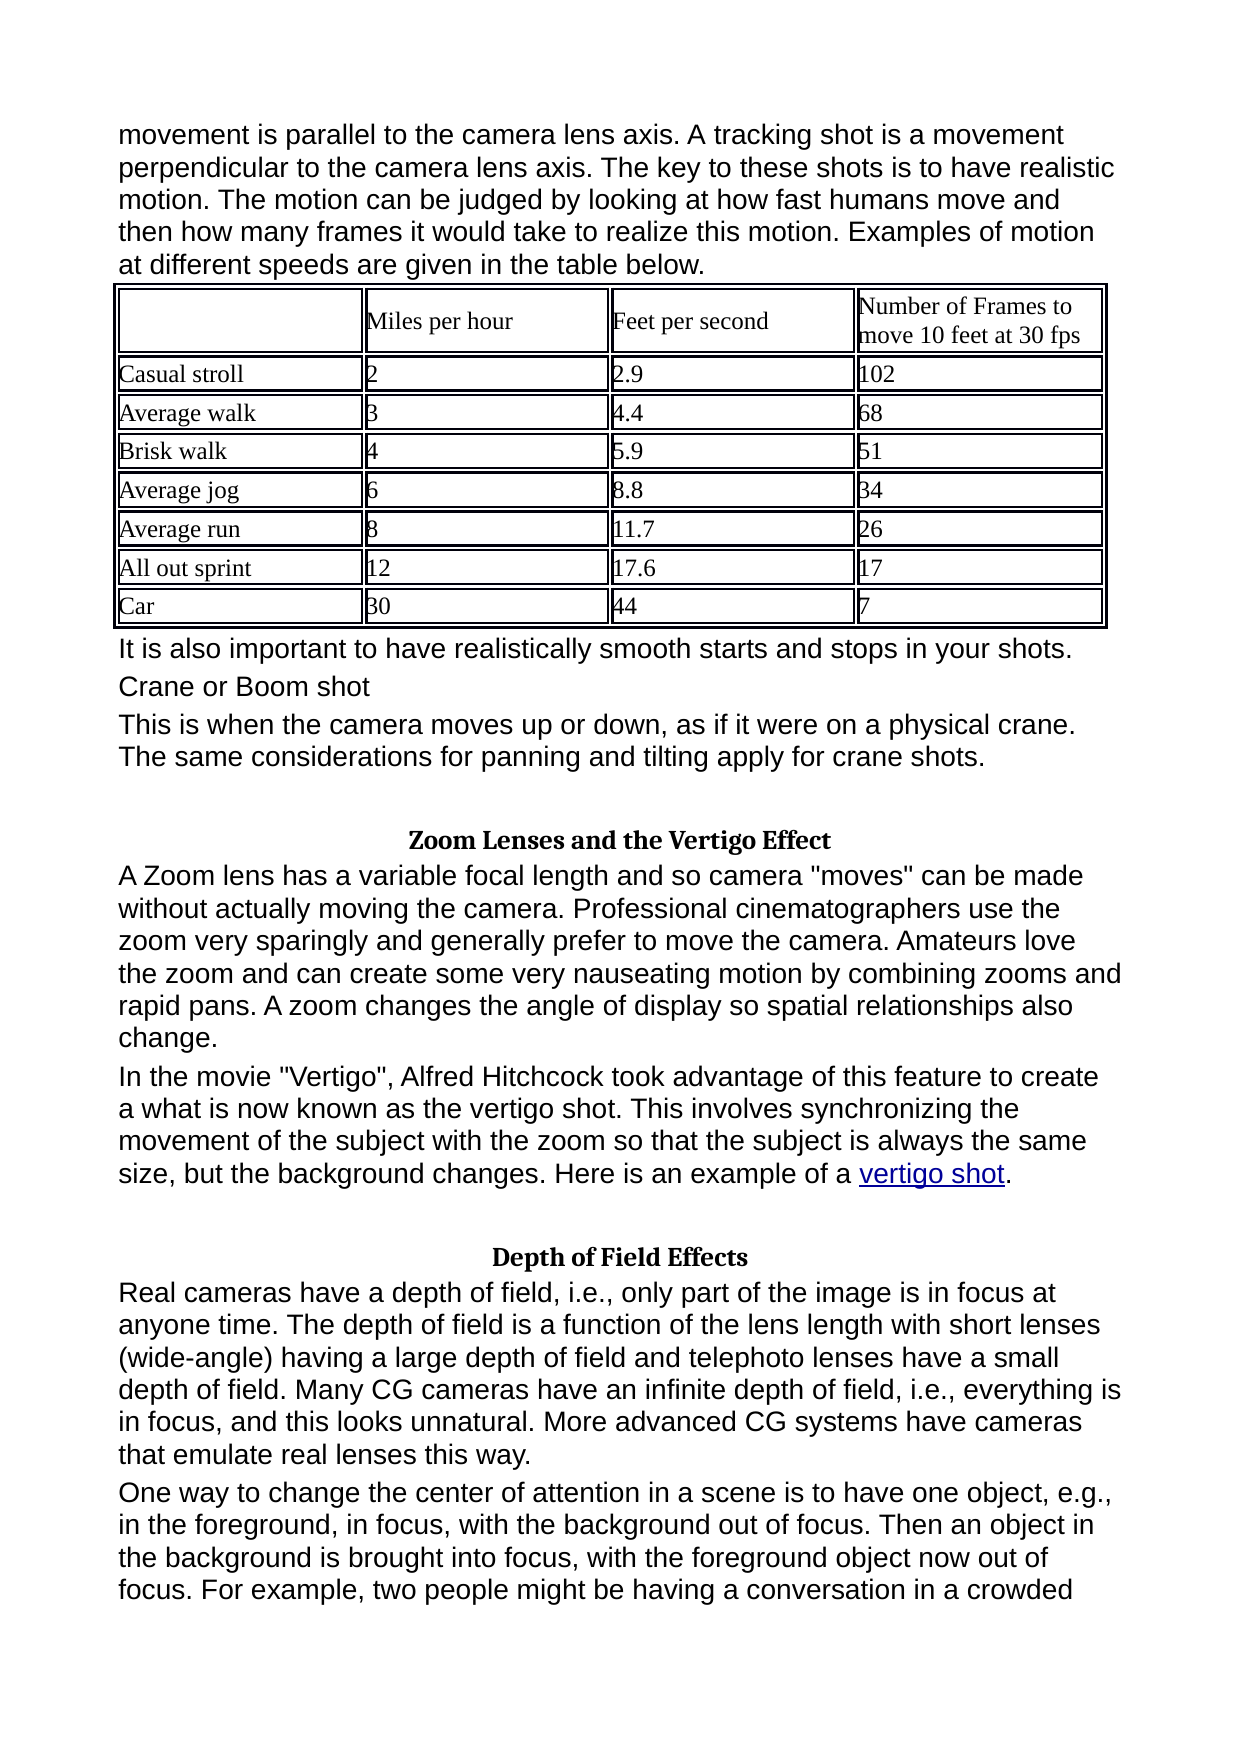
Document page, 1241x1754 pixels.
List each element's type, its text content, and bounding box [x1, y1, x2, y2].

table_cell Brisk walk [117, 428, 364, 467]
table_cell Car [117, 583, 364, 622]
text It is also important to have realistically smooth starts and stops in your shots. [118, 632, 1122, 664]
table_cell 2 [368, 358, 607, 389]
table_cell Average walk [120, 396, 361, 428]
subtitle Zoom Lenses and the Vertigo Effect [118, 825, 1122, 856]
table_cell 34 [860, 474, 1101, 506]
table_header Feet per second [610, 285, 856, 351]
table_cell 6 [368, 474, 607, 506]
subtitle Depth of Field Effects [118, 1242, 1122, 1273]
text A Zoom lens has a variable focal length and so camera "moves" can be made without actually moving the camera. Professional cinematographers use the zoom very sparingly and generally prefer to move the camera. Amateurs love the zoom and can create some very nauseating motion by combining zooms and rapid pans. A zoom changes the angle of display so spatial relationships also change. [118, 859, 1122, 1054]
table_cell 8.8 [614, 474, 853, 506]
table_cell 4 [364, 428, 610, 467]
text movement is parallel to the camera lens axis. A tracking shot is a movement perpendicular to the camera lens axis. The key to these shots is to have realistic motion. The motion can be judged by looking at how fast humans move and then how many frames it would take to realize this motion. Examples of motion at different speeds are given in the table below. [118, 118, 1122, 280]
table_header [120, 290, 361, 351]
text In the movie "Vertigo", Alfred Hitchcock took advantage of this feature to create a what is now known as the vertigo shot. This involves synchronizing the movement of the subject with the zoom so that the subject is always the same size, but the background changes. Here is an example of a vertigo shot. [118, 1059, 1122, 1189]
table_cell Casual stroll [120, 358, 361, 389]
table_cell 17 [860, 551, 1101, 583]
table_cell 44 [610, 583, 856, 622]
table_cell 68 [860, 396, 1101, 428]
text This is when the camera moves up or down, as if it were on a physical crane. The same considerations for panning and tilting apply for crane shots. [118, 708, 1122, 773]
table_cell 2.9 [614, 358, 853, 389]
table_cell 11.7 [614, 513, 853, 544]
text Crane or Boom shot [118, 670, 1122, 702]
table_header Miles per hour [364, 285, 610, 351]
table_cell 4.4 [614, 396, 853, 428]
table_cell 17.6 [614, 551, 853, 583]
text One way to change the center of attention in a scene is to have one object, e.g., in the foreground, in focus, with the background out of focus. Then an object in the background is brought into focus, with the foreground object now out of focus. For example, two people might be having a conversation in a crowded [118, 1476, 1122, 1606]
table_cell 5.9 [610, 428, 856, 467]
table_cell Average jog [120, 474, 361, 506]
table_cell 102 [860, 358, 1101, 389]
table_header Number of Frames to move 10 feet at 30 fps [856, 285, 1104, 351]
table_cell Average run [120, 513, 361, 544]
table_cell All out sprint [120, 551, 361, 583]
table_cell 51 [856, 428, 1104, 467]
table_cell 12 [368, 551, 607, 583]
table_cell 8 [368, 513, 607, 544]
table_cell 30 [364, 583, 610, 622]
table_header [117, 285, 364, 351]
table_cell 7 [856, 583, 1104, 622]
table_cell 3 [368, 396, 607, 428]
table_cell 26 [860, 513, 1101, 544]
text Real cameras have a depth of field, i.e., only part of the image is in focus at anyone time. The depth of field is a function of the lens length with short lenses (wide-angle) having a large depth of field and telephoto lenses have a small depth of field. Many CG cameras have an infinite depth of field, i.e., everything is in focus, and this looks unnatural. More advanced CG systems have cameras that emulate real lenses this way. [118, 1276, 1122, 1470]
